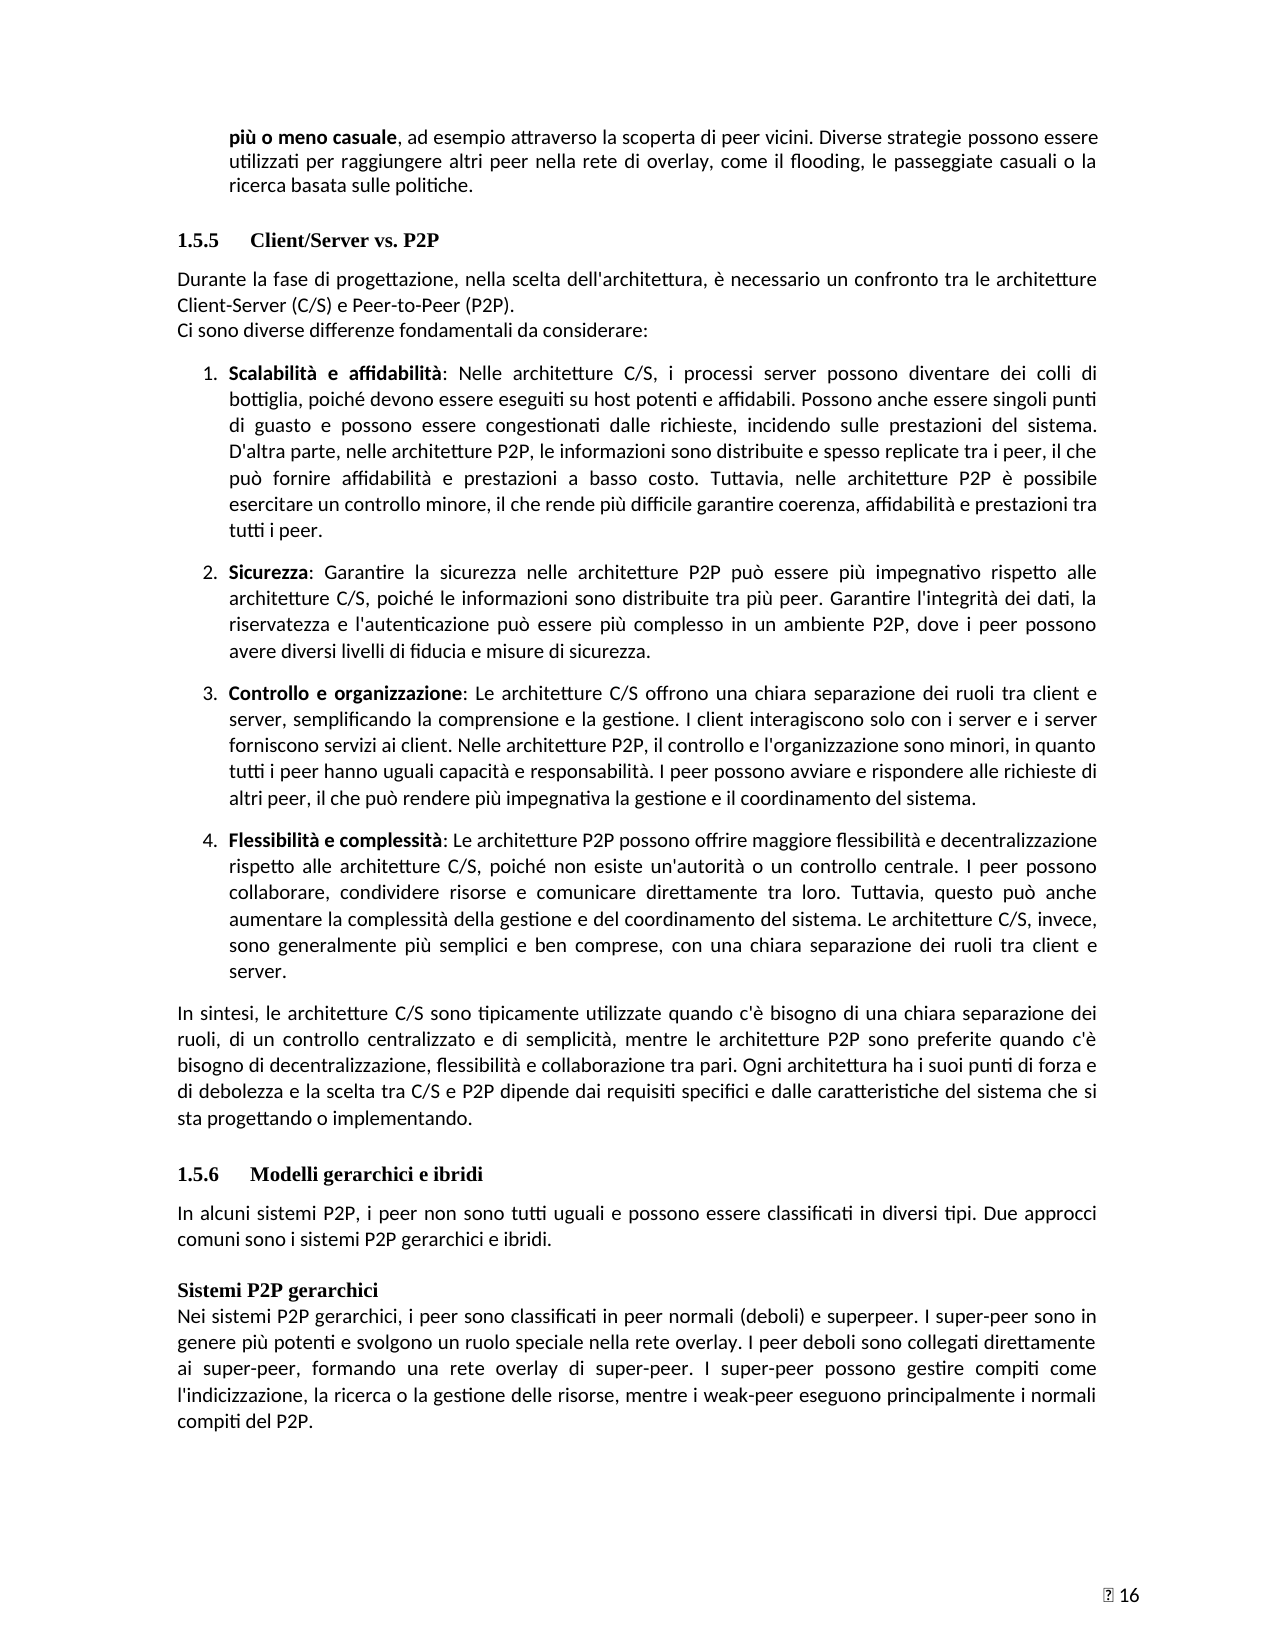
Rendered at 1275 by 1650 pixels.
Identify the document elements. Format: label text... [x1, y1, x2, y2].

subtitle Modelli gerarchici e ibridi [177, 1161, 1139, 1186]
list Sicurezza: Garantire la sicurezza nelle architetture P2P può essere più impegnativo rispetto alle architetture C/S, poiché le informazioni sono distribuite tra più peer. Garantire l'integrità dei dati, la riservatezza e l'autenticazione può essere più complesso in un ambiente P2P, dove i peer possono avere diversi livelli di fiducia e misure di sicurezza. [202, 559, 1098, 663]
list Scalabilità e affidabilità: Nelle architetture C/S, i processi server possono diventare dei colli di bottiglia, poiché devono essere eseguiti su host potenti e affidabili. Possono anche essere singoli punti di guasto e possono essere congestionati dalle richieste, incidendo sulle prestazioni del sistema. D'altra parte, nelle architetture P2P, le informazioni sono distribuite e spesso replicate tra i peer, il che può fornire affidabilità e prestazioni a basso costo. Tuttavia, nelle architetture P2P è possibile esercitare un controllo minore, il che rende più difficile garantire coerenza, affidabilità e prestazioni tra tutti i peer. [202, 360, 1099, 543]
text In sintesi, le architetture C/S sono tipicamente utilizzate quando c'è bisogno di una chiara separazione dei ruoli, di un controllo centralizzato e di semplicità, mentre le architetture P2P sono preferite quando c'è bisogno di decentralizzazione, flessibilità e collaborazione tra pari. Ogni architettura ha i suoi punti di forza e di debolezza e la scelta tra C/S e P2P dipende dai requisiti specifici e dalle caratteristiche del sistema che si sta progettando o implementando. [177, 1000, 1098, 1130]
text Ci sono diverse differenze fondamentali da considerare: [177, 319, 1139, 343]
text Nei sistemi P2P gerarchici, i peer sono classificati in peer normali (deboli) e superpeer. I super-peer sono in genere più potenti e svolgono un ruolo speciale nella rete overlay. I peer deboli sono collegati direttamente ai super-peer, formando una rete overlay di super-peer. I super-peer possono gestire compiti come l'indicizzazione, la ricerca o la gestione delle risorse, mentre i weak-peer eseguono principalmente i normali compiti del P2P. [177, 1303, 1098, 1433]
text In alcuni sistemi P2P, i peer non sono tutti uguali e possono essere classificati in diversi tipi. Due approcci comuni sono i sistemi P2P gerarchici e ibridi. [177, 1200, 1098, 1251]
list Flessibilità e complessità: Le architetture P2P possono offrire maggiore flessibilità e decentralizzazione rispetto alle architetture C/S, poiché non esiste un'autorità o un controllo centrale. I peer possono collaborare, condividere risorse e comunicare direttamente tra loro. Tuttavia, questo può anche aumentare la complessità della gestione e del coordinamento del sistema. Le architetture C/S, invece, sono generalmente più semplici e ben comprese, con una chiara separazione dei ruoli tra client e server. [202, 827, 1099, 983]
subtitle Client/Server vs. P2P [177, 228, 1139, 252]
list più o meno casuale, ad esempio attraverso la scoperta di peer vicini. Diverse strategie possono essere utilizzati per raggiungere altri peer nella rete di overlay, come il flooding, le passeggiate casuali o la ricerca basata sulle politiche. [208, 125, 1098, 197]
subtitle Sistemi P2P gerarchici [177, 1278, 1139, 1302]
text Durante la fase di progettazione, nella scelta dell'architettura, è necessario un confronto tra le architetture Client-Server (C/S) e Peer-to-Peer (P2P). [177, 266, 1098, 318]
list Controllo e organizzazione: Le architetture C/S offrono una chiara separazione dei ruoli tra client e server, semplificando la comprensione e la gestione. I client interagiscono solo con i server e i server forniscono servizi ai client. Nelle architetture P2P, il controllo e l'organizzazione sono minori, in quanto tutti i peer hanno uguali capacità e responsabilità. I peer possono avviare e rispondere alle richieste di altri peer, il che può rendere più impegnativa la gestione e il coordinamento del sistema. [202, 680, 1098, 810]
